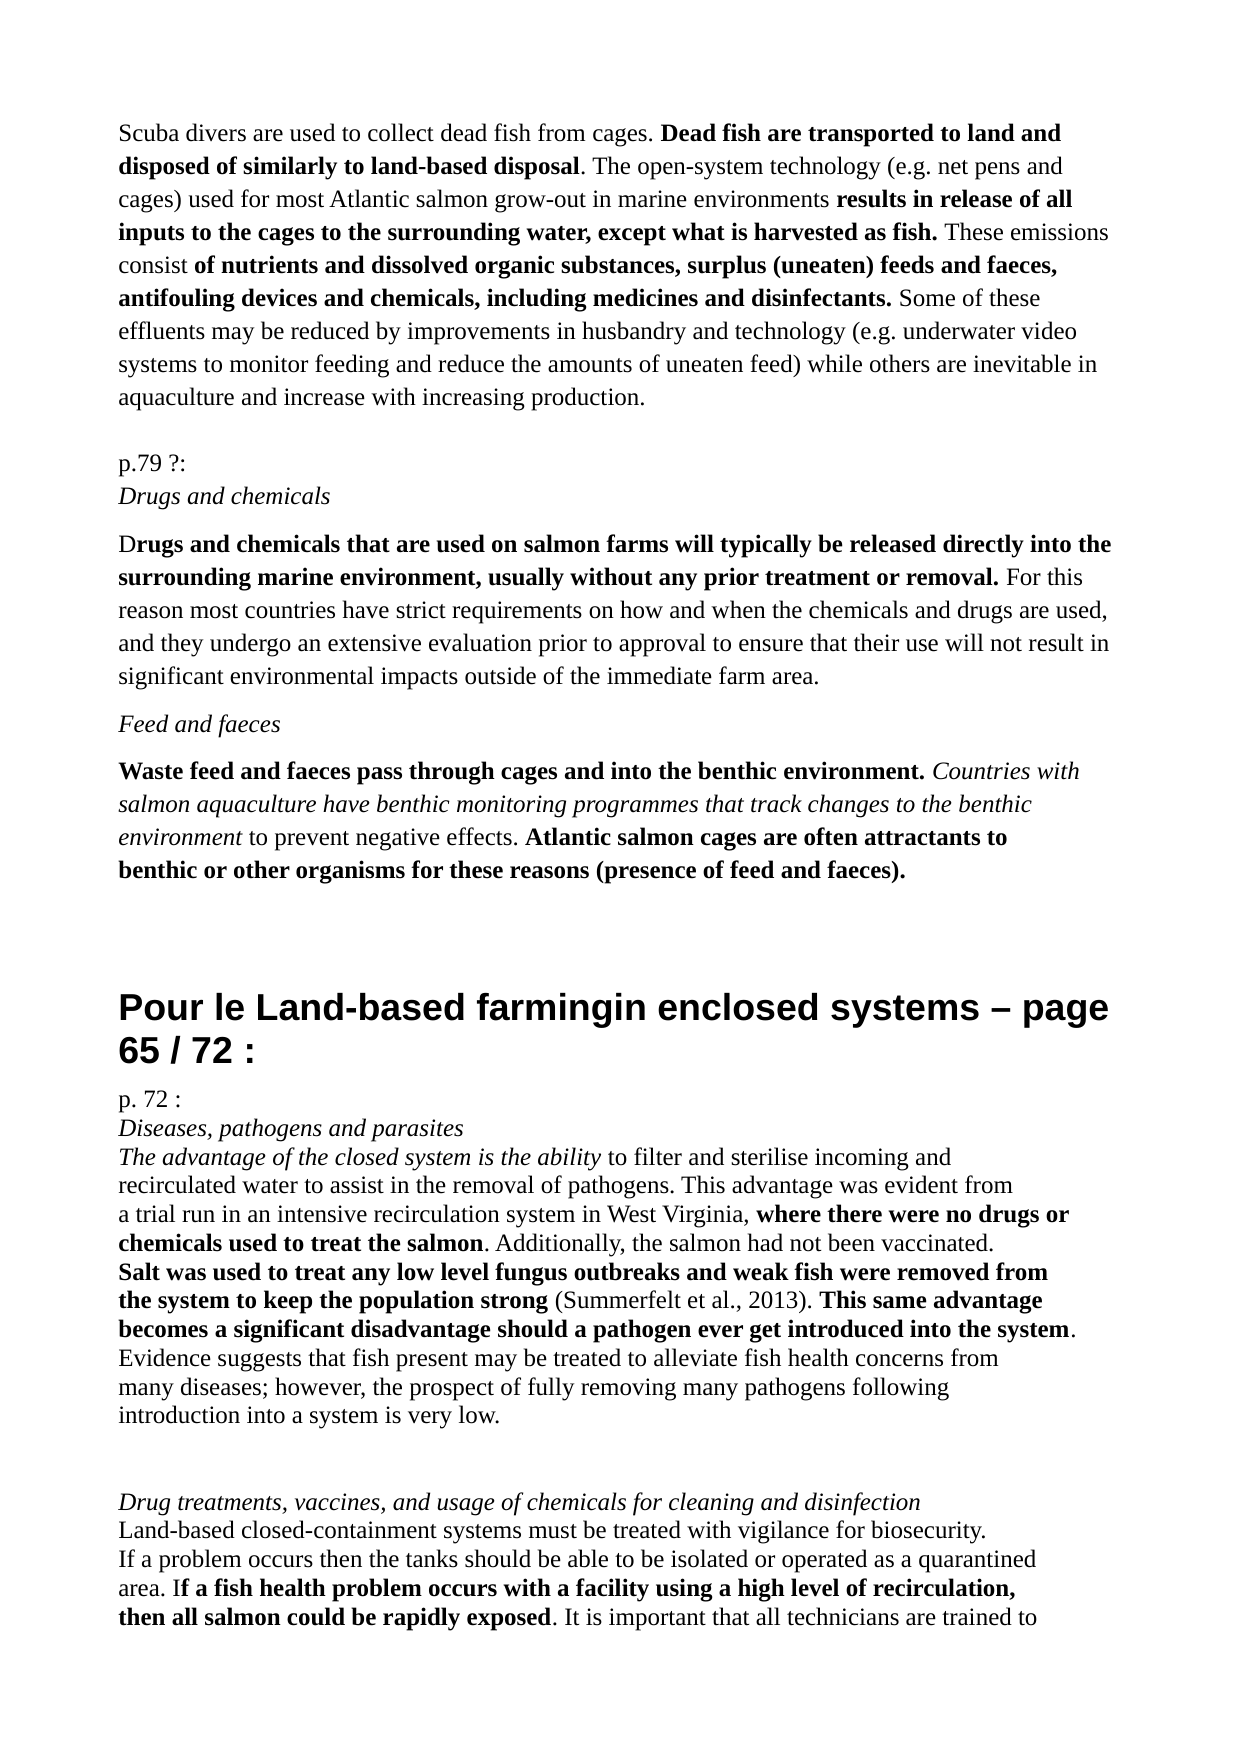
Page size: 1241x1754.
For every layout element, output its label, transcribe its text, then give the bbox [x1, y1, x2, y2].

text area. If a fish health problem occurs with a facility using a high level of recirculation, [118, 1573, 1122, 1602]
text Diseases, pathogens and parasites [118, 1113, 1122, 1142]
text recirculated water to assist in the removal of pathogens. This advantage was evident from [118, 1170, 1122, 1199]
text Drug treatments, vaccines, and usage of chemicals for cleaning and disinfection [118, 1487, 1122, 1515]
text then all salmon could be rapidly exposed. It is important that all technicians are trained to [118, 1602, 1122, 1630]
text Scuba divers are used to collect dead fish from cages. Dead fish are transported to land and disposed of similarly to land-based disposal. The open-system technology (e.g. net pens and cages) used for most Atlantic salmon grow-out in marine environments results in release of all inputs to the cages to the surrounding water, except what is harvested as fish. These emissions consist of nutrients and dissolved organic substances, surplus (uneaten) feeds and faeces, antifouling devices and chemicals, including medicines and disinfectants. Some of these effluents may be reduced by improvements in husbandry and technology (e.g. underwater video systems to monitor feeding and reduce the amounts of uneaten feed) while others are inevitable in aquaculture and increase with increasing production. p.79 ?: Drugs and chemicals [118, 118, 1122, 510]
text becomes a significant disadvantage should a pathogen ever get introduced into the system. [118, 1314, 1122, 1343]
text Feed and faeces [118, 709, 1122, 737]
text Salt was used to treat any low level fungus outbreaks and weak fish were removed from [118, 1257, 1122, 1285]
text many diseases; however, the prospect of fully removing many pathogens following [118, 1372, 1122, 1400]
text a trial run in an intensive recirculation system in West Virginia, where there were no drugs or [118, 1199, 1122, 1228]
text p. 72 : [118, 1084, 1122, 1113]
text Evidence suggests that fish present may be treated to alleviate fish health concerns from [118, 1343, 1122, 1372]
text chemicals used to treat the salmon. Additionally, the salmon had not been vaccinated. [118, 1228, 1122, 1257]
text Drugs and chemicals that are used on salmon farms will typically be released directly into the surrounding marine environment, usually without any prior treatment or removal. For this reason most countries have strict requirements on how and when the chemicals and drugs are used, and they undergo an extensive evaluation prior to approval to ensure that their use will not result in significant environmental impacts outside of the immediate farm area. [118, 529, 1122, 690]
text Land-based closed-containment systems must be treated with vigilance for biosecurity. [118, 1515, 1122, 1544]
text The advantage of the closed system is the ability to filter and sterilise incoming and [118, 1142, 1122, 1170]
text introduction into a system is very low. [118, 1400, 1122, 1429]
text Waste feed and faeces pass through cages and into the benthic environment. Countries with salmon aquaculture have benthic monitoring programmes that track changes to the benthic environment to prevent negative effects. Atlantic salmon cages are often attractants to benthic or other organisms for these reasons (presence of feed and faeces). [118, 756, 1122, 884]
text the system to keep the population strong (Summerfelt et al., 2013). This same advantage [118, 1285, 1122, 1314]
subtitle Pour le Land-based farmingin enclosed systems – page 65 / 72 : [118, 985, 1122, 1072]
text If a problem occurs then the tanks should be able to be isolated or operated as a quarantined [118, 1544, 1122, 1573]
